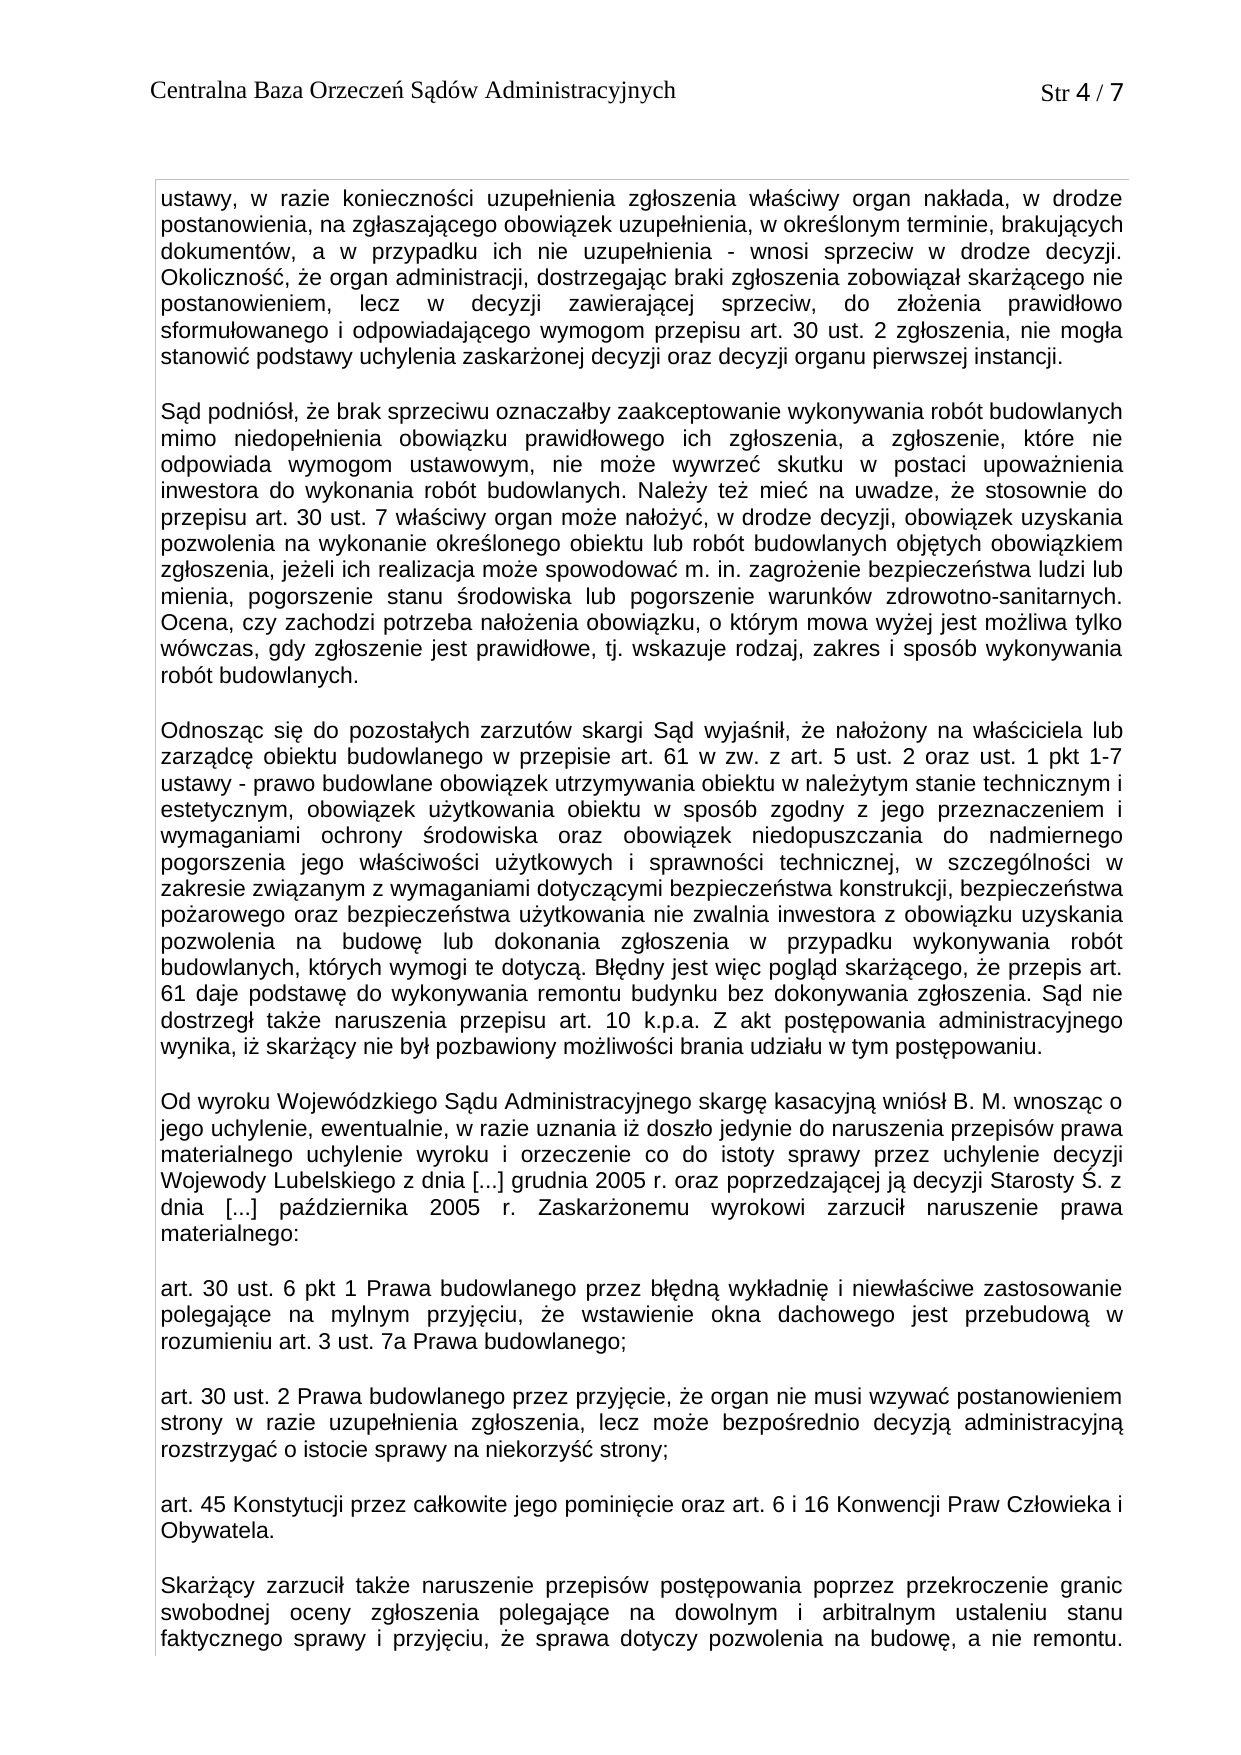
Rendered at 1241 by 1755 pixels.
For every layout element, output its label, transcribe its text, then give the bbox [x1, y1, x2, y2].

table_cell ustawy, w razie konieczności uzupełnienia zgłoszenia właściwy organ nakłada, w drodze postanowienia, na zgłaszającego obowiązek uzupełnienia, w określonym terminie, brakujących dokumentów, a w przypadku ich nie uzupełnienia - wnosi sprzeciw w drodze decyzji. Okoliczność, że organ administracji, dostrzegając braki zgłoszenia zobowiązał skarżącego nie postanowieniem, lecz w decyzji zawierającej sprzeciw, do złożenia prawidłowo sformułowanego i odpowiadającego wymogom przepisu art. 30 ust. 2 zgłoszenia, nie mogła stanowić podstawy uchylenia zaskarżonej decyzji oraz decyzji organu pierwszej instancji. Sąd podniósł, że brak sprzeciwu oznaczałby zaakceptowanie wykonywania robót budowlanych mimo niedopełnienia obowiązku prawidłowego ich zgłoszenia, a zgłoszenie, które nie odpowiada wymogom ustawowym, nie może wywrzeć skutku w postaci upoważnienia inwestora do wykonania robót budowlanych. Należy też mieć na uwadze, że stosownie do przepisu art. 30 ust. 7 właściwy organ może nałożyć, w drodze decyzji, obowiązek uzyskania pozwolenia na wykonanie określonego obiektu lub robót budowlanych objętych obowiązkiem zgłoszenia, jeżeli ich realizacja może spowodować m. in. zagrożenie bezpieczeństwa ludzi lub mienia, pogorszenie stanu środowiska lub pogorszenie warunków zdrowotno-sanitarnych. Ocena, czy zachodzi potrzeba nałożenia obowiązku, o którym mowa wyżej jest możliwa tylko wówczas, gdy zgłoszenie jest prawidłowe, tj. wskazuje rodzaj, zakres i sposób wykonywania robót budowlanych. Odnosząc się do pozostałych zarzutów skargi Sąd wyjaśnił, że nałożony na właściciela lub zarządcę obiektu budowlanego w przepisie art. 61 w zw. z art. 5 ust. 2 oraz ust. 1 pkt 1-7 ustawy - prawo budowlane obowiązek utrzymywania obiektu w należytym stanie technicznym i estetycznym, obowiązek użytkowania obiektu w sposób zgodny z jego przeznaczeniem i wymaganiami ochrony środowiska oraz obowiązek niedopuszczania do nadmiernego pogorszenia jego właściwości użytkowych i sprawności technicznej, w szczególności w zakresie związanym z wymaganiami dotyczącymi bezpieczeństwa konstrukcji, bezpieczeństwa pożarowego oraz bezpieczeństwa użytkowania nie zwalnia inwestora z obowiązku uzyskania pozwolenia na budowę lub dokonania zgłoszenia w przypadku wykonywania robót budowlanych, których wymogi te dotyczą. Błędny jest więc pogląd skarżącego, że przepis art. 61 daje podstawę do wykonywania remontu budynku bez dokonywania zgłoszenia. Sąd nie dostrzegł także naruszenia przepisu art. 10 k.p.a. Z akt postępowania administracyjnego wynika, iż skarżący nie był pozbawiony możliwości brania udziału w tym postępowaniu. Od wyroku Wojewódzkiego Sądu Administracyjnego skargę kasacyjną wniósł B. M. wnosząc o jego uchylenie, ewentualnie, w razie uznania iż doszło jedynie do naruszenia przepisów prawa materialnego uchylenie wyroku i orzeczenie co do istoty sprawy przez uchylenie decyzji Wojewody Lubelskiego z dnia [...] grudnia 2005 r. oraz poprzedzającej ją decyzji Starosty Ś. z dnia [...] października 2005 r. Zaskarżonemu wyrokowi zarzucił naruszenie prawa materialnego: art. 30 ust. 6 pkt 1 Prawa budowlanego przez błędną wykładnię i niewłaściwe zastosowanie polegające na mylnym przyjęciu, że wstawienie okna dachowego jest przebudową w rozumieniu art. 3 ust. 7a Prawa budowlanego; art. 30 ust. 2 Prawa budowlanego przez przyjęcie, że organ nie musi wzywać postanowieniem strony w razie uzupełnienia zgłoszenia, lecz może bezpośrednio decyzją administracyjną rozstrzygać o istocie sprawy na niekorzyść strony; art. 45 Konstytucji przez całkowite jego pominięcie oraz art. 6 i 16 Konwencji Praw Człowieka i Obywatela. Skarżący zarzucił także naruszenie przepisów postępowania poprzez przekroczenie granic swobodnej oceny zgłoszenia polegające na dowolnym i arbitralnym ustaleniu stanu faktycznego sprawy i przyjęciu, że sprawa dotyczy pozwolenia na budowę, a nie remontu. [156, 180, 1129, 1656]
